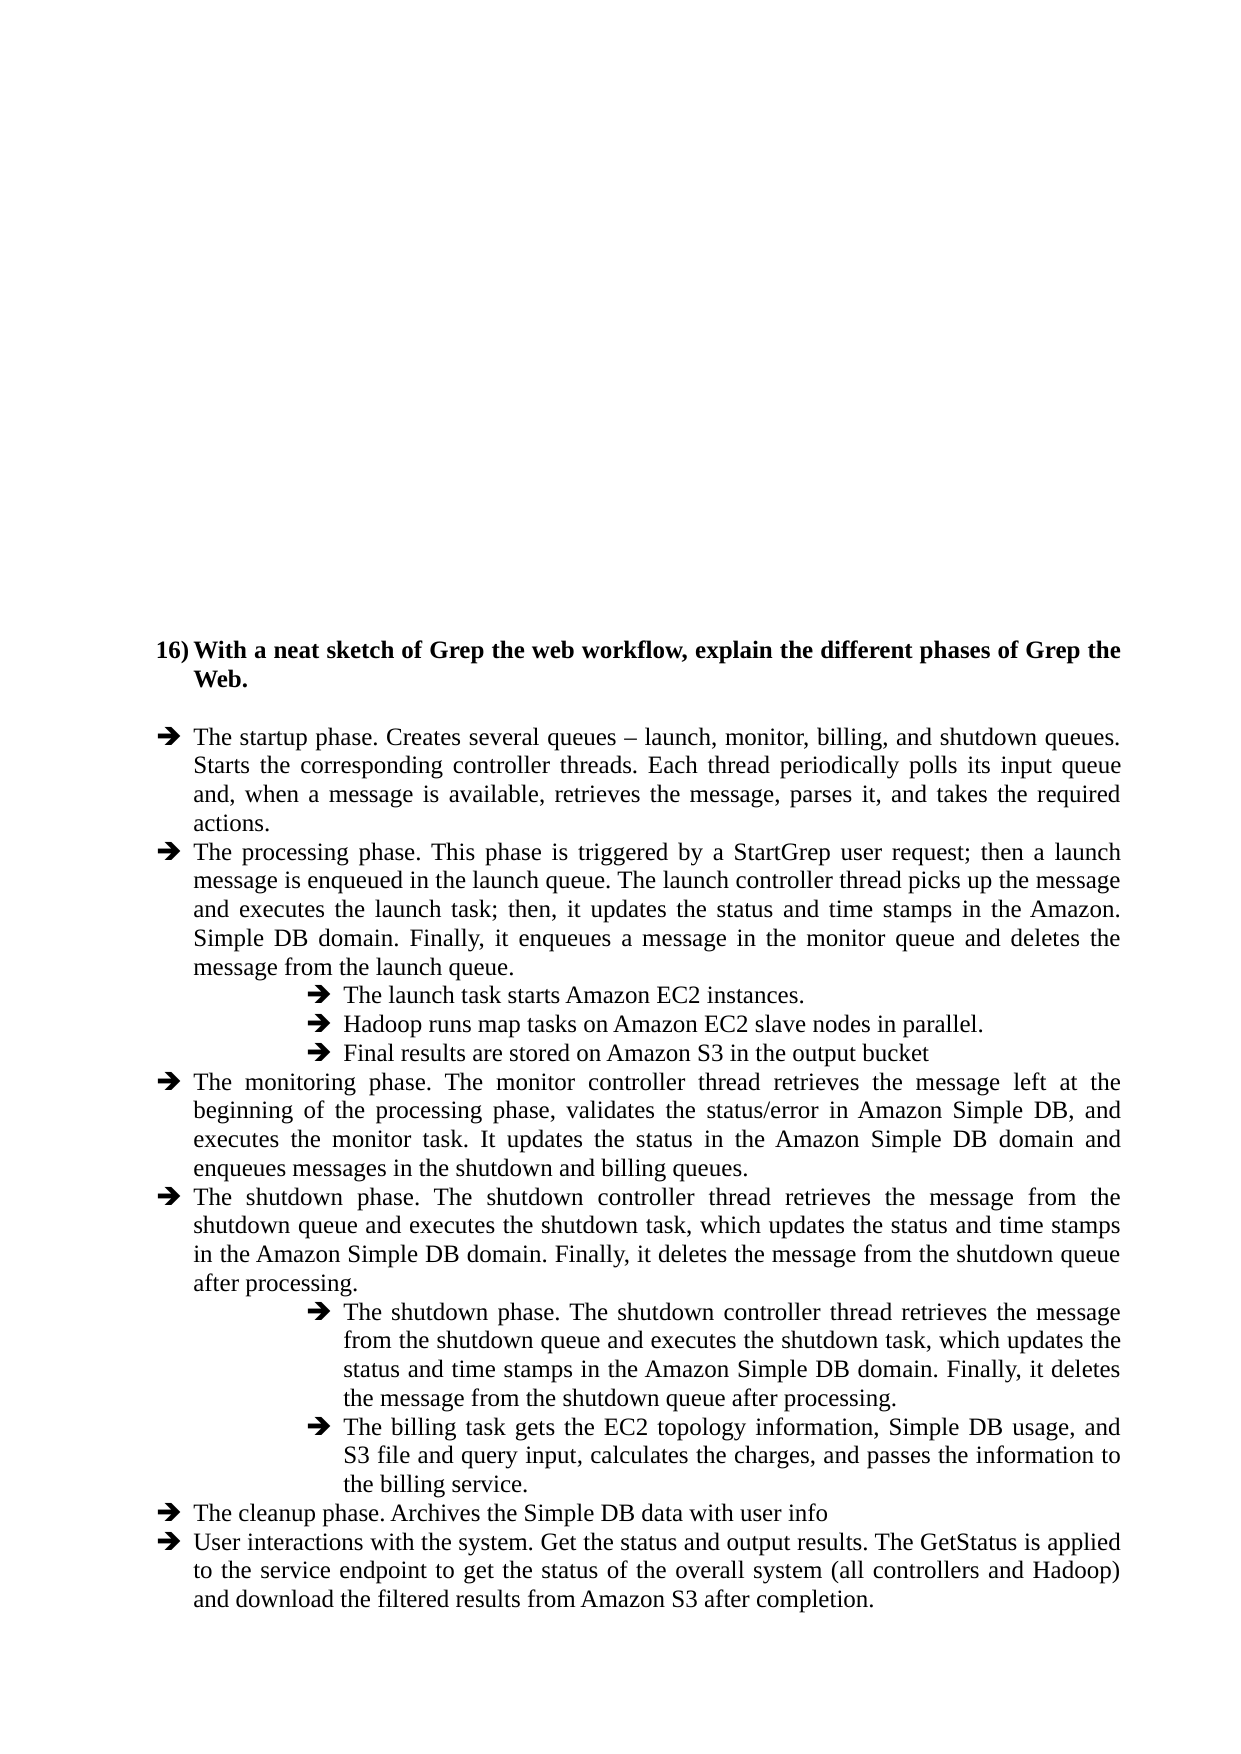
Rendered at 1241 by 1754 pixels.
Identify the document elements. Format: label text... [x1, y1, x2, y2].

list Hadoop runs map tasks on Amazon EC2 slave nodes in parallel. [306, 1009, 1122, 1038]
list Final results are stored on Amazon S3 in the output bucket [306, 1038, 1122, 1067]
list The startup phase. Creates several queues – launch, monitor, billing, and shutdown queues. Starts the corresponding controller threads. Each thread periodically polls its input queue and, when a message is available, retrieves the message, parses it, and takes the required actions. [156, 722, 1122, 837]
list The cleanup phase. Archives the Simple DB data with user info [156, 1498, 1122, 1527]
list The shutdown phase. The shutdown controller thread retrieves the message from the shutdown queue and executes the shutdown task, which updates the status and time stamps in the Amazon Simple DB domain. Finally, it deletes the message from the shutdown queue after processing. [156, 1182, 1122, 1297]
list The launch task starts Amazon EC2 instances. [306, 981, 1122, 1009]
list With a neat sketch of Grep the web workflow, explain the different phases of Grep the Web. [156, 636, 1122, 693]
list The billing task gets the EC2 topology information, Simple DB usage, and S3 file and query input, calculates the charges, and passes the information to the billing service. [306, 1412, 1122, 1498]
list The monitoring phase. The monitor controller thread retrieves the message left at the beginning of the processing phase, validates the status/error in Amazon Simple DB, and executes the monitor task. It updates the status in the Amazon Simple DB domain and enqueues messages in the shutdown and billing queues. [156, 1067, 1122, 1182]
list The processing phase. This phase is triggered by a StartGrep user request; then a launch message is enqueued in the launch queue. The launch controller thread picks up the message and executes the launch task; then, it updates the status and time stamps in the Amazon. Simple DB domain. Finally, it enqueues a message in the monitor queue and deletes the message from the launch queue. [156, 837, 1122, 981]
list The shutdown phase. The shutdown controller thread retrieves the message from the shutdown queue and executes the shutdown task, which updates the status and time stamps in the Amazon Simple DB domain. Finally, it deletes the message from the shutdown queue after processing. [306, 1297, 1122, 1412]
list User interactions with the system. Get the status and output results. The GetStatus is applied to the service endpoint to get the status of the overall system (all controllers and Hadoop) and download the filtered results from Amazon S3 after completion. [156, 1527, 1122, 1613]
